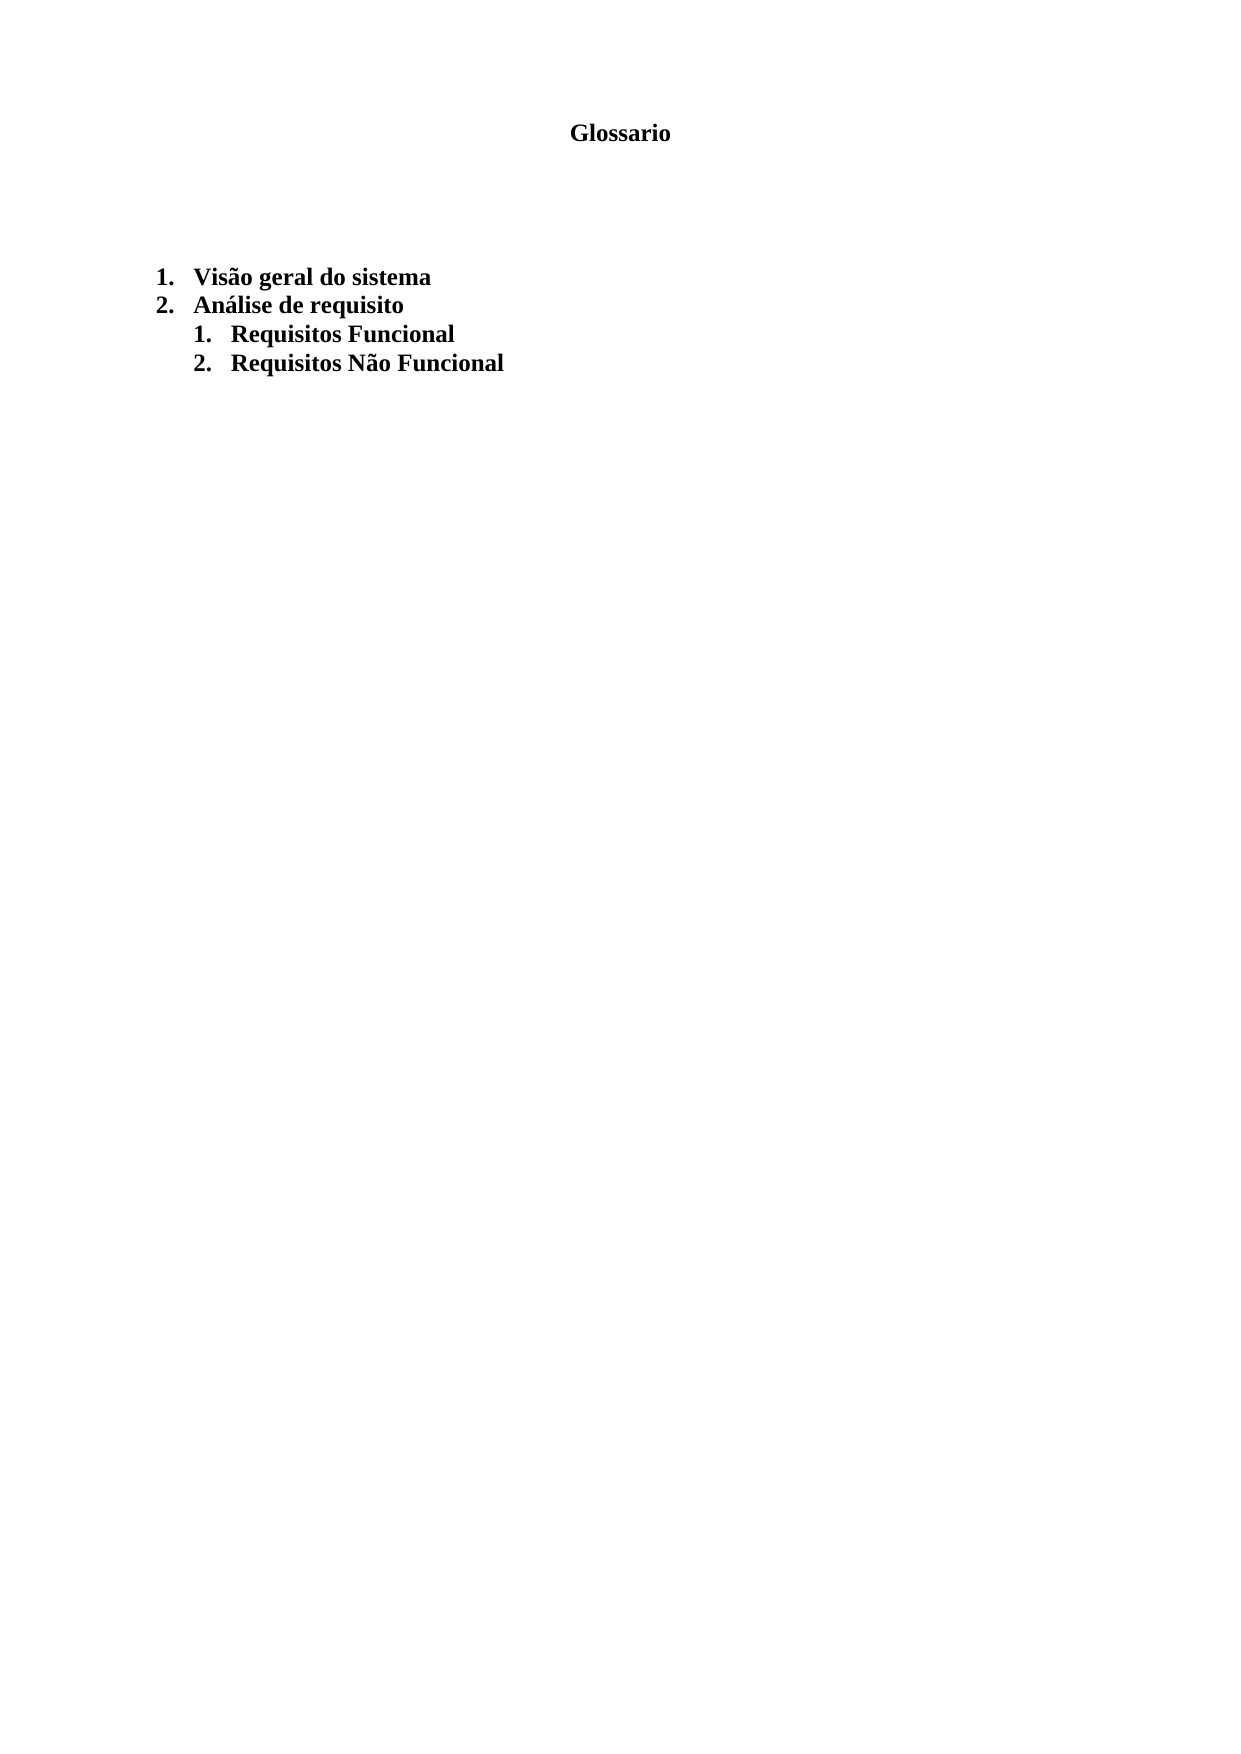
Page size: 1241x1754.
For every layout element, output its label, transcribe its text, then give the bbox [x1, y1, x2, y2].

list Requisitos Funcional [193, 319, 1122, 348]
list Análise de requisito [156, 291, 1122, 319]
text Glossario [118, 118, 1122, 147]
list Requisitos Não Funcional [193, 348, 1122, 377]
list Visão geral do sistema [156, 262, 1122, 291]
